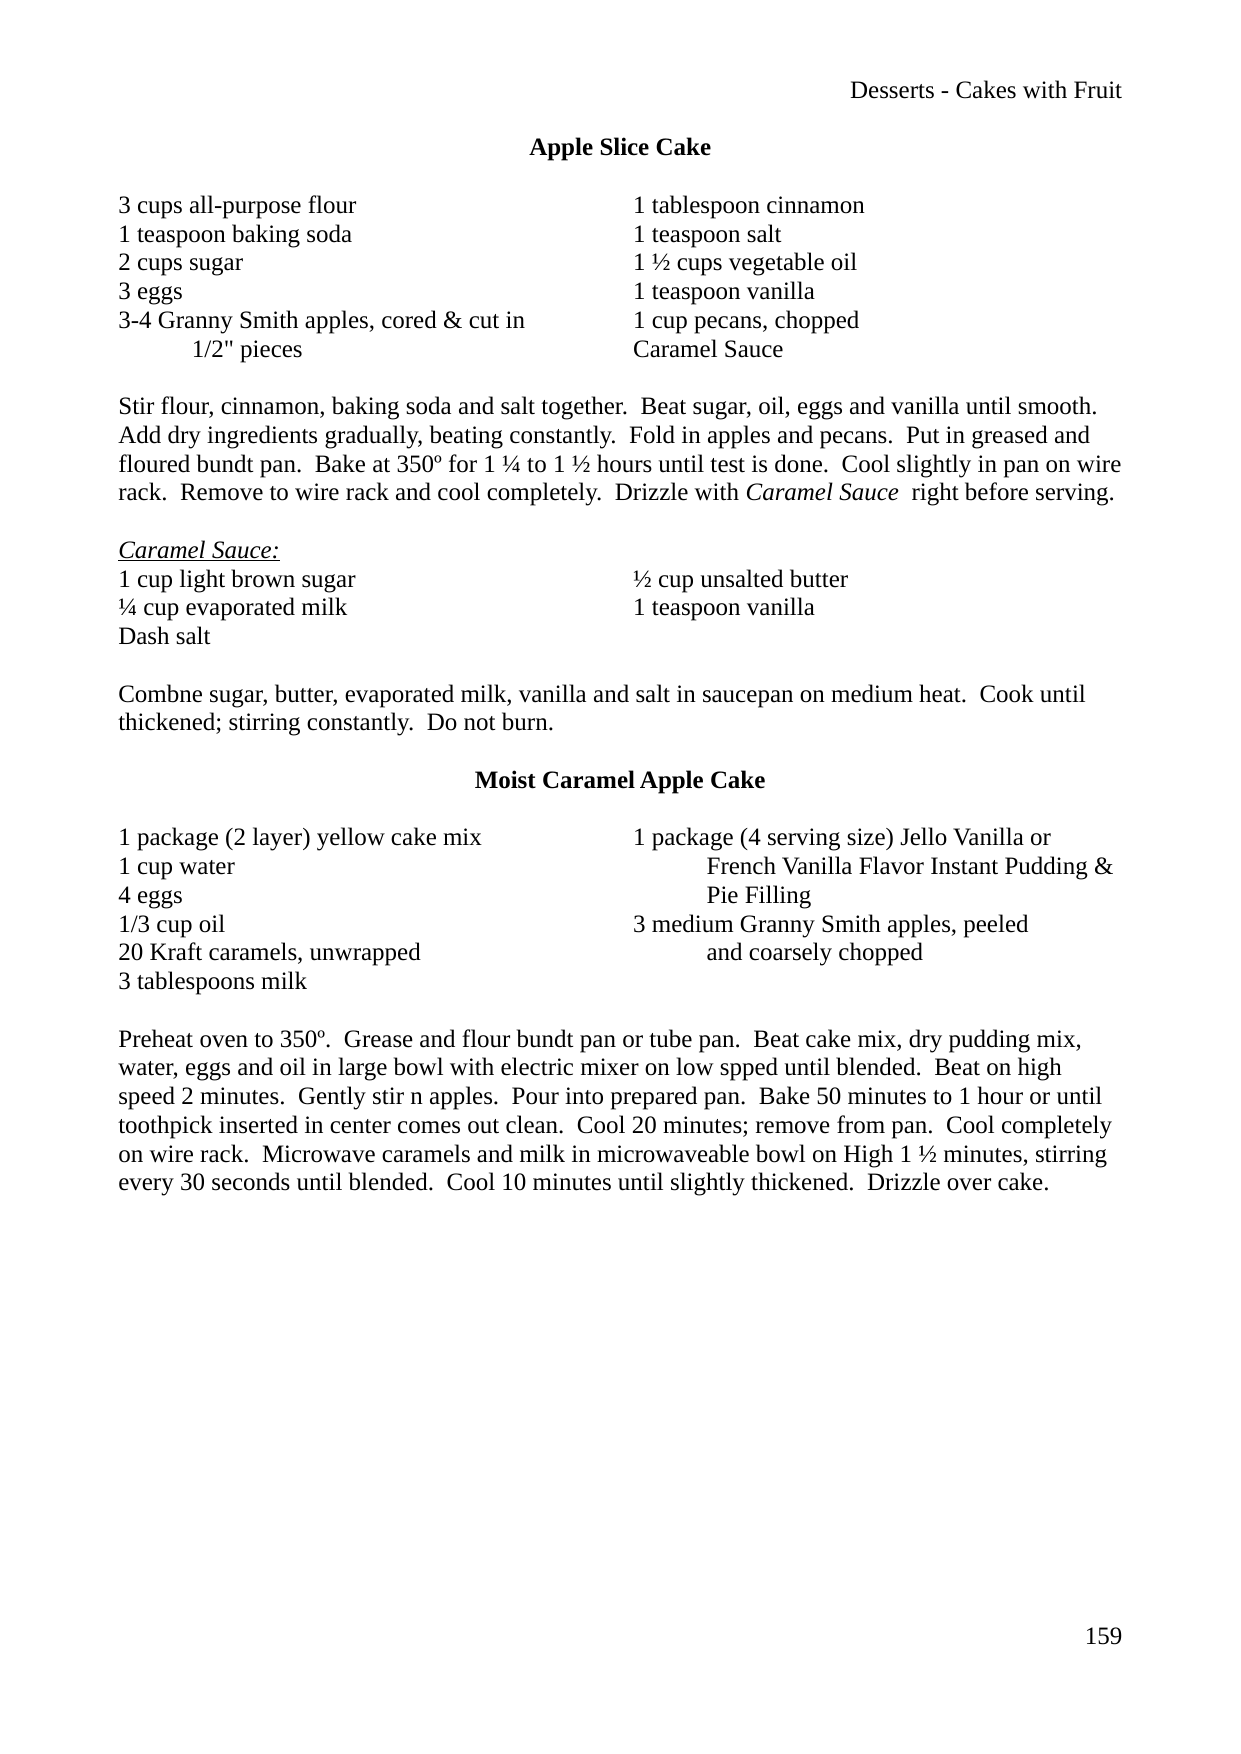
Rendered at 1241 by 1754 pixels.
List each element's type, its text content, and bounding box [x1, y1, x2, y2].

text 1 cup water French Vanilla Flavor Instant Pudding & [118, 851, 1122, 880]
text Preheat oven to 350º. Grease and flour bundt pan or tube pan. Beat cake mix, dry pudding mix, water, eggs and oil in large bowl with electric mixer on low spped until blended. Beat on high speed 2 minutes. Gently stir n apples. Pour into prepared pan. Bake 50 minutes to 1 hour or until toothpick inserted in center comes out clean. Cool 20 minutes; remove from pan. Cool completely on wire rack. Microwave caramels and milk in microwaveable bowl on High 1 ½ minutes, stirring every 30 seconds until blended. Cool 10 minutes until slightly thickened. Drizzle over cake. [118, 1024, 1122, 1196]
text 4 eggs Pie Filling [118, 880, 1122, 909]
text ¼ cup evaporated milk 1 teaspoon vanilla [118, 592, 1122, 621]
text Combne sugar, butter, evaporated milk, vanilla and salt in saucepan on medium heat. Cook until thickened; stirring constantly. Do not burn. [118, 679, 1122, 736]
text 1/3 cup oil 3 medium Granny Smith apples, peeled [118, 909, 1122, 937]
text 3 cups all-purpose flour 1 tablespoon cinnamon [118, 190, 1122, 219]
text 1 cup light brown sugar ½ cup unsalted butter [118, 564, 1122, 592]
text Dash salt [118, 621, 1122, 650]
text 1 teaspoon baking soda 1 teaspoon salt [118, 219, 1122, 247]
text 20 Kraft caramels, unwrapped and coarsely chopped [118, 937, 1122, 966]
text Moist Caramel Apple Cake [118, 765, 1122, 794]
text 1 package (2 layer) yellow cake mix 1 package (4 serving size) Jello Vanilla or [118, 822, 1122, 851]
text 2 cups sugar 1 ½ cups vegetable oil [118, 247, 1122, 276]
text 3-4 Granny Smith apples, cored & cut in 1 cup pecans, chopped [118, 305, 1122, 334]
text Stir flour, cinnamon, baking soda and salt together. Beat sugar, oil, eggs and vanilla until smooth. Add dry ingredients gradually, beating constantly. Fold in apples and pecans. Put in greased and floured bundt pan. Bake at 350º for 1 ¼ to 1 ½ hours until test is done. Cool slightly in pan on wire rack. Remove to wire rack and cool completely. Drizzle with Caramel Sauce right before serving. [118, 391, 1122, 506]
text 1/2" pieces Caramel Sauce [118, 334, 1122, 362]
text Caramel Sauce: [118, 535, 1122, 564]
text 3 tablespoons milk [118, 966, 1122, 995]
text Apple Slice Cake [118, 132, 1122, 161]
text 3 eggs 1 teaspoon vanilla [118, 276, 1122, 305]
